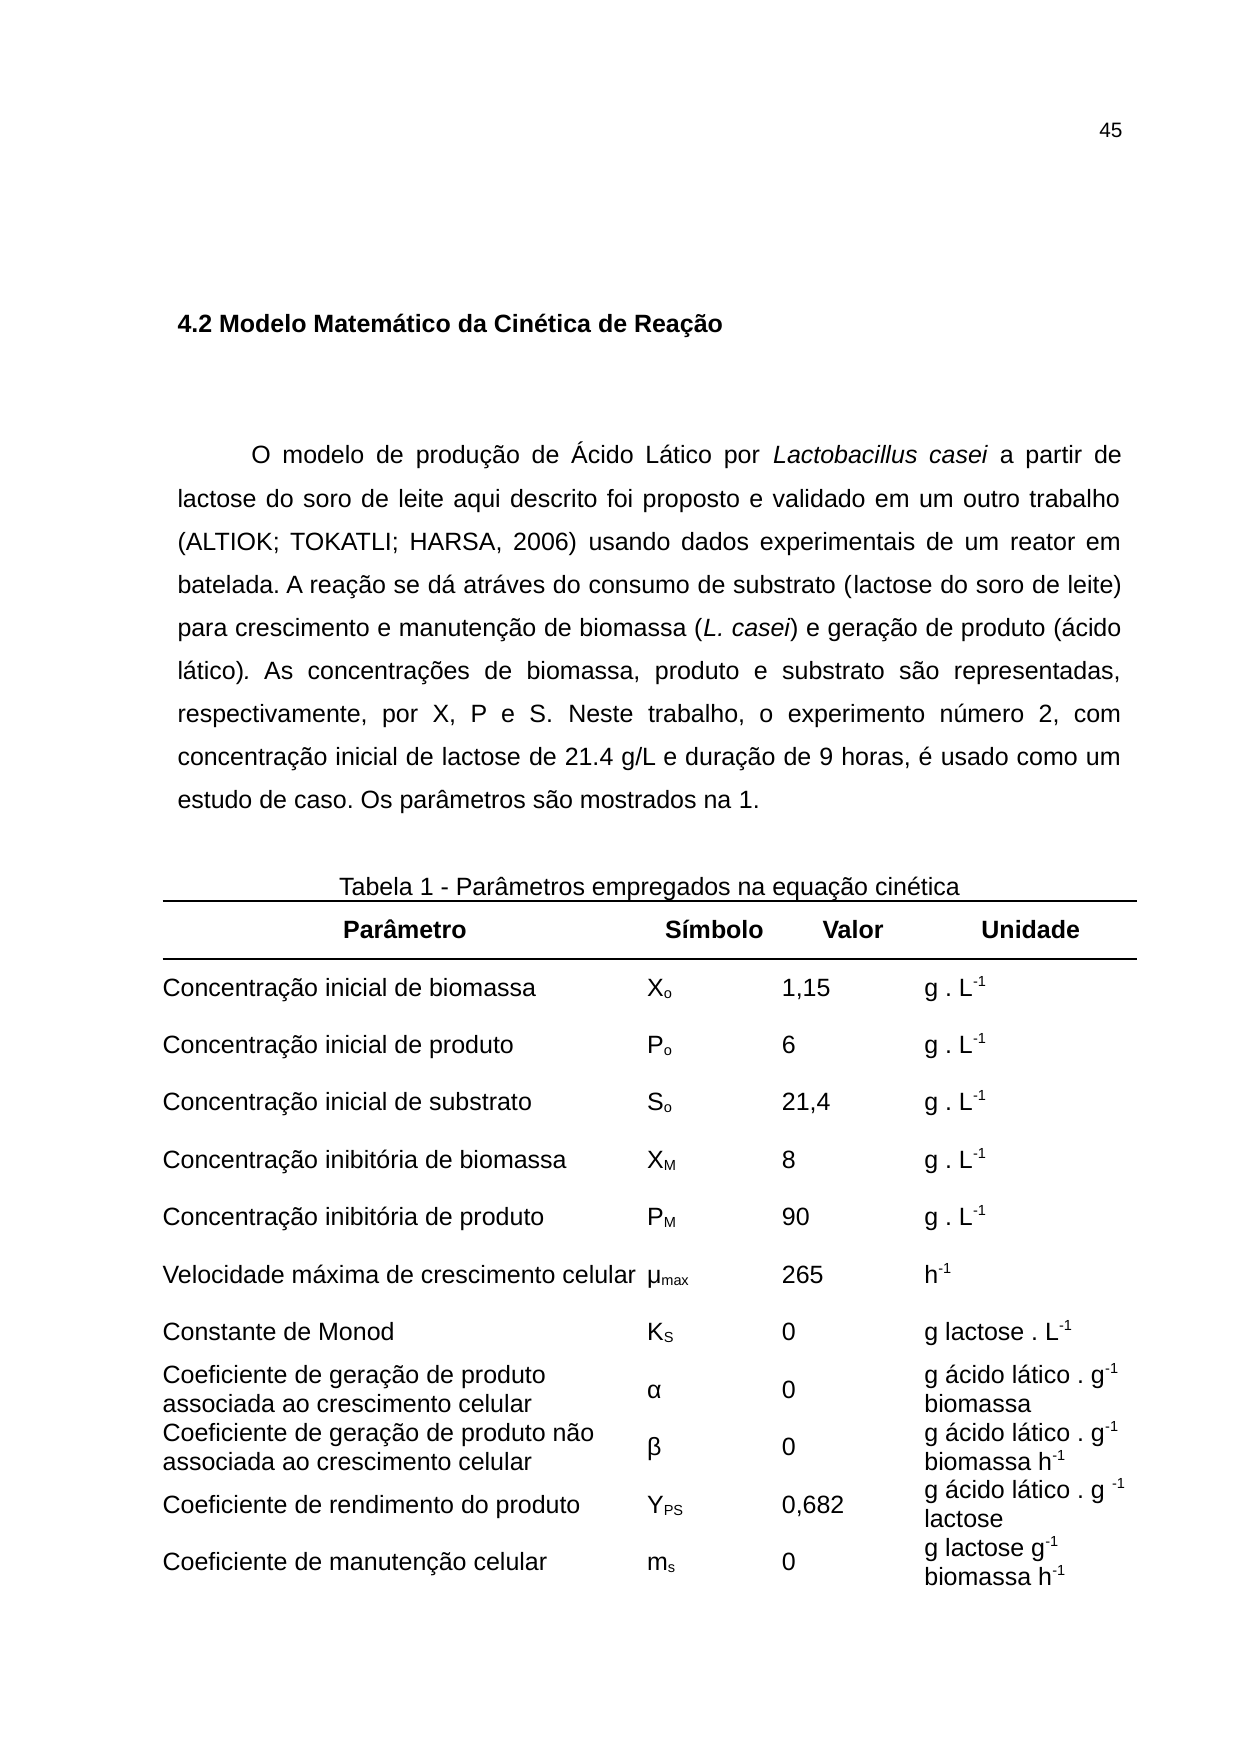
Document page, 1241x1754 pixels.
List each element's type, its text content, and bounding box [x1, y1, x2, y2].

table_cell Coeficiente de geração de produto associada ao crescimento celular [163, 1360, 647, 1418]
text O modelo de produção de Ácido Lático por Lactobacillus casei a partir de lactose do soro de leite aqui descrito foi proposto e validado em um outro trabalho (ALTIOK; TOKATLI; HARSA, 2006) usando dados experimentais de um reator em batelada. A reação se dá atráves do consumo de substrato (lactose do soro de leite) para crescimento e manutenção de biomassa (L. casei) e geração de produto (ácido lático). As concentrações de biomassa, produto e substrato são representadas, respectivamente, por X, P e S. Neste trabalho, o experimento número 2, com concentração inicial de lactose de 21.4 g/L e duração de 9 horas, é usado como um estudo de caso. Os parâmetros são mostrados na Tabela 1. [177, 440, 1122, 814]
table_cell 0 [782, 1360, 924, 1418]
table_cell g . L-1 [924, 1188, 1137, 1245]
table_cell g lactose . L-1 [924, 1303, 1137, 1360]
table_cell 21,4 [782, 1073, 924, 1130]
table_cell Coeficiente de manutenção celular [163, 1533, 647, 1590]
table_cell XM [647, 1130, 782, 1188]
table_cell h-1 [924, 1245, 1137, 1303]
table_cell So [647, 1073, 782, 1130]
table_cell ms [647, 1533, 782, 1590]
table_cell g . L-1 [924, 960, 1137, 1015]
table_cell Velocidade máxima de crescimento celular [163, 1245, 647, 1303]
table_cell Po [647, 1015, 782, 1073]
table_cell 0,682 [782, 1475, 924, 1533]
table_cell μmax [647, 1245, 782, 1303]
table_cell Concentração inibitória de biomassa [163, 1130, 647, 1188]
table_cell 0 [782, 1418, 924, 1475]
table_cell 6 [782, 1015, 924, 1073]
table_cell 8 [782, 1130, 924, 1188]
table_cell Coeficiente de rendimento do produto [163, 1475, 647, 1533]
table_cell g ácido lático . g -1 lactose [924, 1475, 1137, 1533]
table_cell 0 [782, 1303, 924, 1360]
table_cell α [647, 1360, 782, 1418]
table_header Parâmetro [163, 902, 647, 958]
table_cell Coeficiente de geração de produto não associada ao crescimento celular [163, 1418, 647, 1475]
table_cell Concentração inicial de produto [163, 1015, 647, 1073]
text Tabela 1 - Parâmetros empregados na equação cinética [177, 872, 1122, 900]
table_cell 90 [782, 1188, 924, 1245]
table_cell g ácido lático . g-1 biomassa [924, 1360, 1137, 1418]
table_cell YPS [647, 1475, 782, 1533]
table_cell g . L-1 [924, 1015, 1137, 1073]
table_cell KS [647, 1303, 782, 1360]
table_cell 1,15 [782, 960, 924, 1015]
table_header Símbolo [647, 902, 782, 958]
table_cell 0 [782, 1533, 924, 1590]
table_cell β [647, 1418, 782, 1475]
table_cell Concentração inicial de biomassa [163, 960, 647, 1015]
table_cell Xo [647, 960, 782, 1015]
table_header Unidade [924, 902, 1137, 958]
table_cell Constante de Monod [163, 1303, 647, 1360]
table_cell Concentração inicial de substrato [163, 1073, 647, 1130]
table_cell g . L-1 [924, 1073, 1137, 1130]
table_cell 265 [782, 1245, 924, 1303]
table_cell PM [647, 1188, 782, 1245]
table_header Valor [782, 902, 924, 958]
table_cell Concentração inibitória de produto [163, 1188, 647, 1245]
table_cell g lactose g-1 biomassa h-1 [924, 1533, 1137, 1590]
table_cell g ácido lático . g-1 biomassa h-1 [924, 1418, 1137, 1475]
subtitle Modelo Matemático da Cinética de Reação [177, 309, 1122, 337]
table_cell g . L-1 [924, 1130, 1137, 1188]
